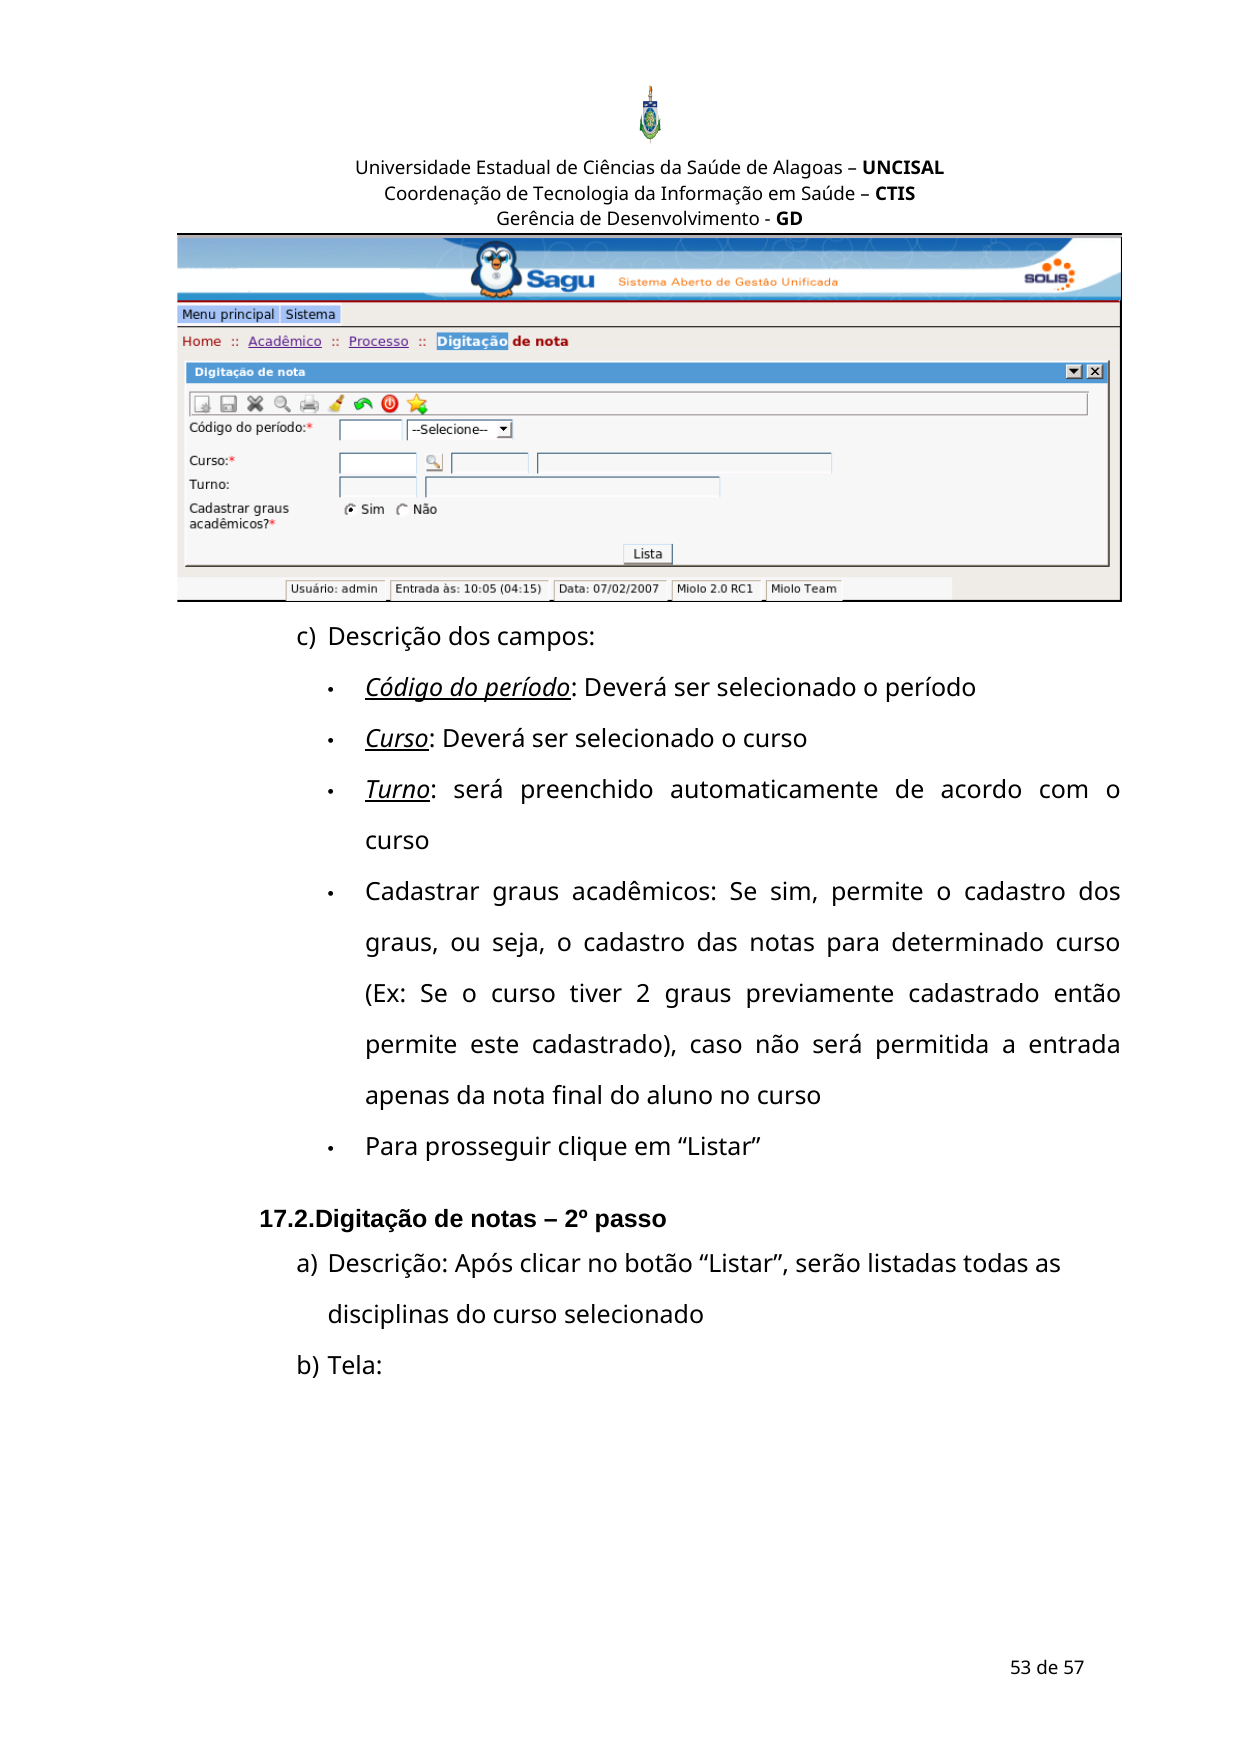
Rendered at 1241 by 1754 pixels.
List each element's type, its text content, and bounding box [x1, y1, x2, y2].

list Cadastrar graus acadêmicos: Se sim, permite o cadastro dos graus, ou seja, o cadastro das notas para determinado curso (Ex: Se o curso tiver 2 graus previamente cadastrado então permite este cadastrado), caso não será permitida a entrada apenas da nota final do aluno no curso [327, 873, 1122, 1112]
list Curso: Deverá ser selecionado o curso [327, 720, 1122, 754]
list Descrição: Após clicar no botão “Listar”, serão listadas todas as disciplinas do curso selecionado [290, 1245, 1122, 1330]
subtitle Digitação de notas – 2º passo [252, 1205, 1122, 1233]
list Turno: será preenchido automaticamente de acordo com o curso [327, 771, 1122, 857]
list Descrição dos campos: [290, 602, 1122, 652]
list Tela: [290, 1347, 1122, 1381]
list Código do período: Deverá ser selecionado o período [327, 669, 1122, 703]
picture [638, 82, 662, 146]
picture [177, 235, 1122, 602]
list Para prosseguir clique em “Listar” [327, 1129, 1122, 1163]
